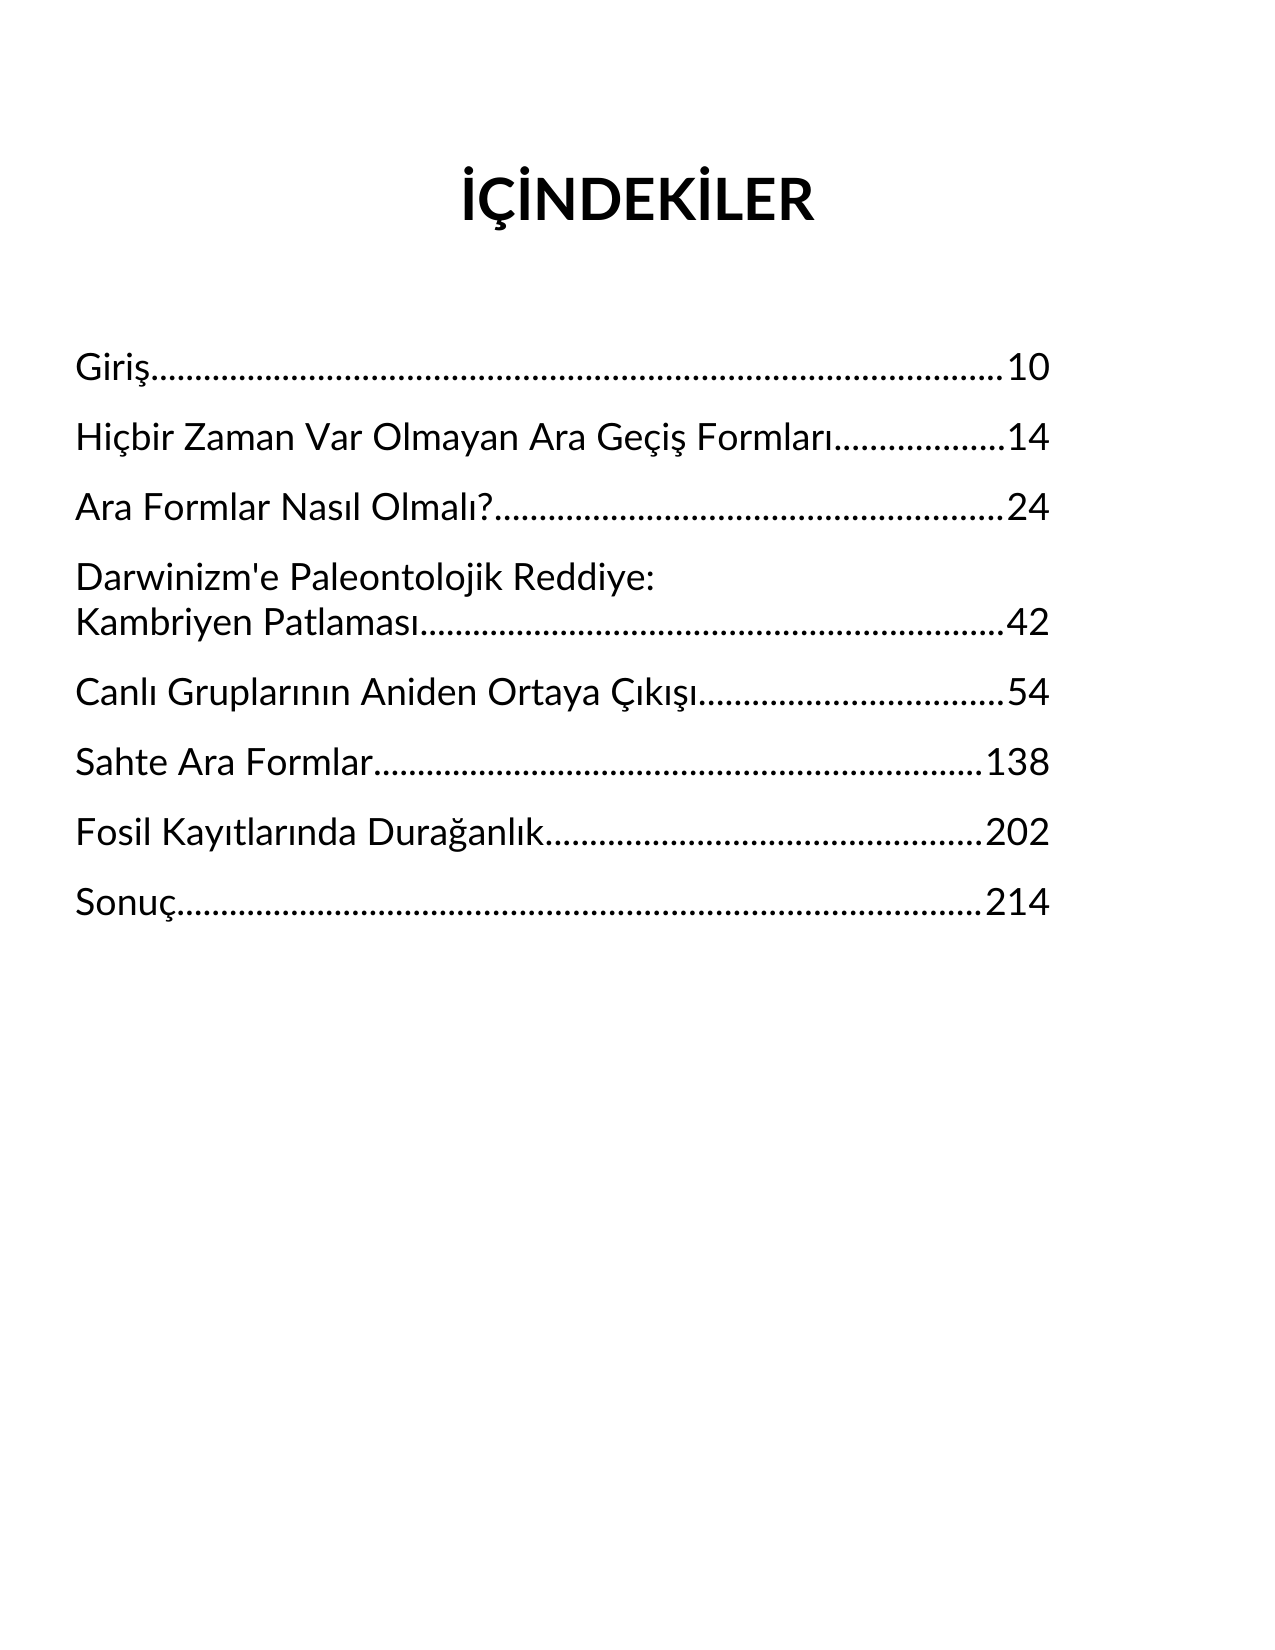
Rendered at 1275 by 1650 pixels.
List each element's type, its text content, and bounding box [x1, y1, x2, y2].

subtitle Giriş 10 [75, 343, 1200, 388]
subtitle Sahte Ara Formlar 138 [75, 738, 1200, 783]
subtitle Darwinizm'e Paleontolojik Reddiye: Kambriyen Patlaması 42 [75, 553, 1200, 643]
subtitle İÇİNDEKİLER [75, 162, 1200, 232]
subtitle Sonuç 214 [75, 878, 1200, 923]
subtitle Canlı Gruplarının Aniden Ortaya Çıkışı 54 [75, 668, 1200, 713]
subtitle Ara Formlar Nasıl Olmalı? 24 [75, 483, 1200, 528]
subtitle Fosil Kayıtlarında Durağanlık 202 [75, 808, 1200, 853]
subtitle Hiçbir Zaman Var Olmayan Ara Geçiş Formları 14 [75, 413, 1200, 458]
